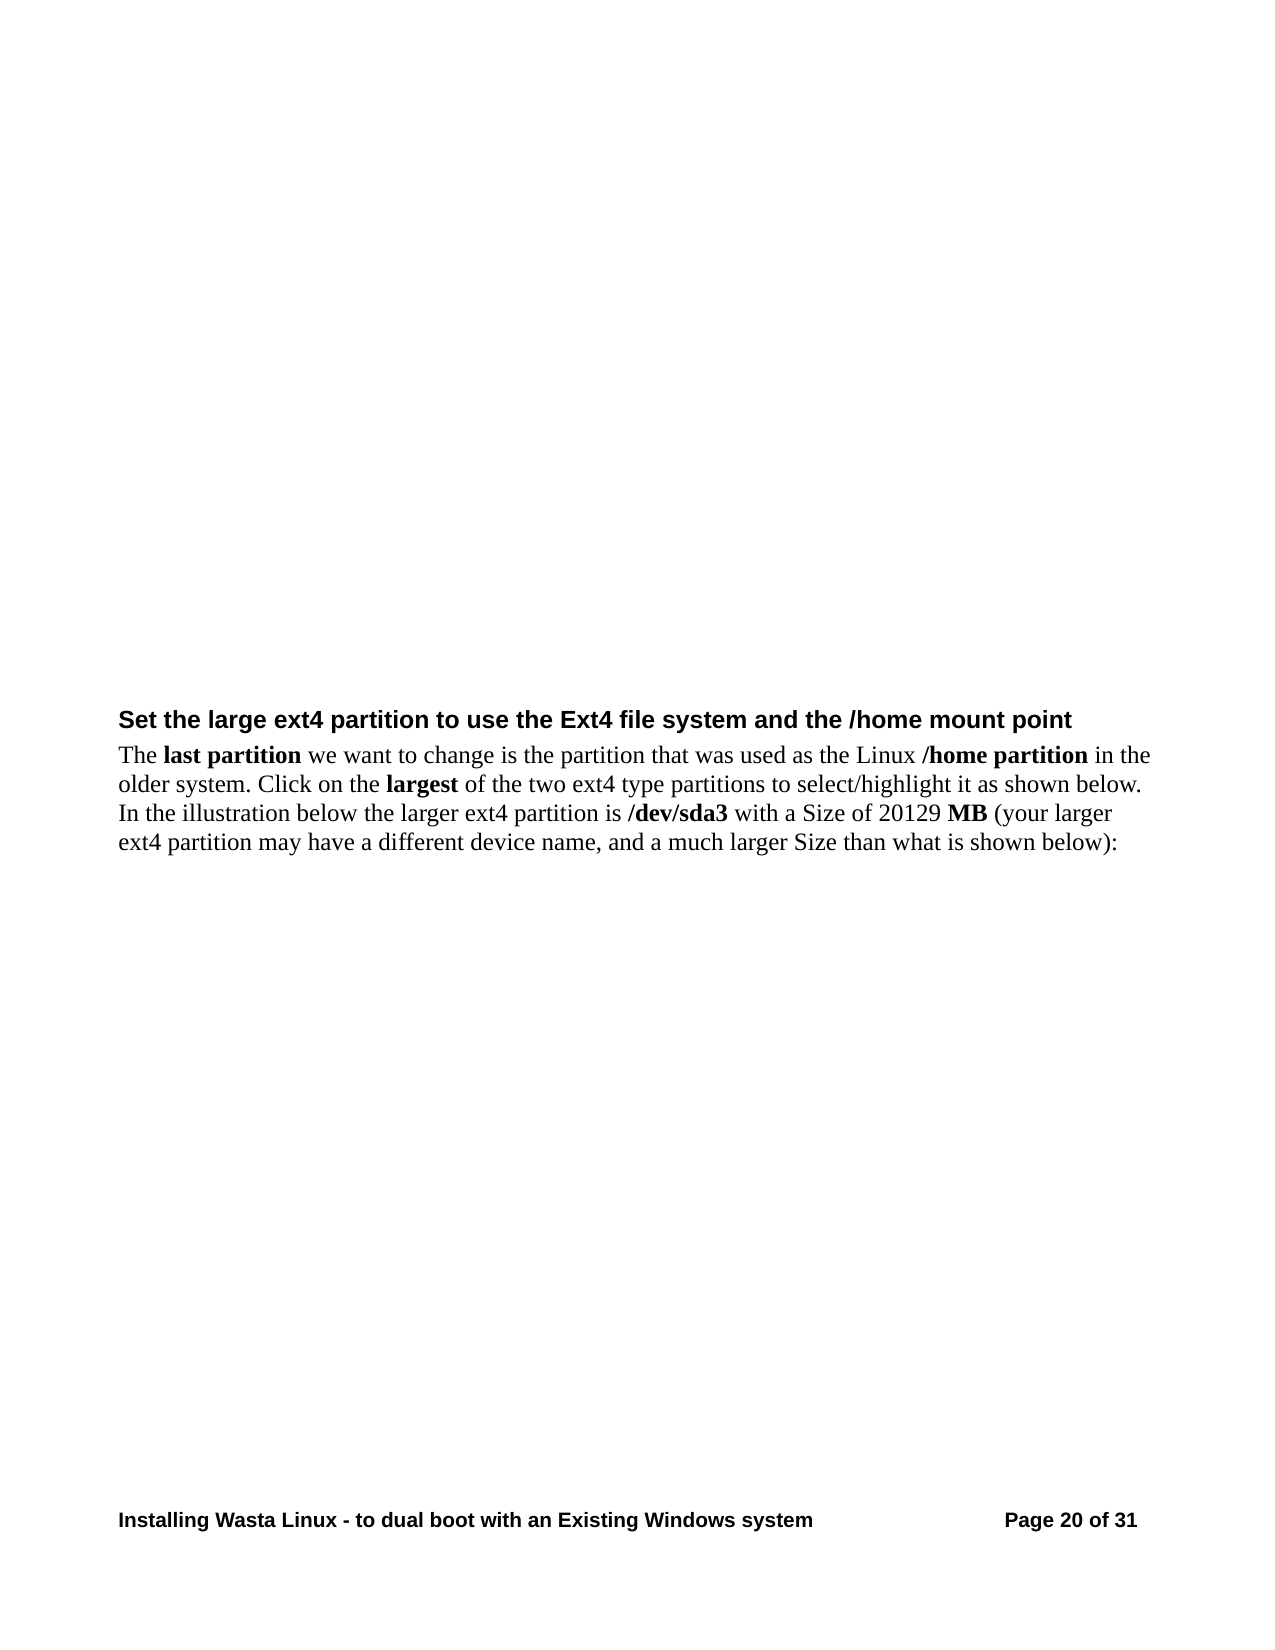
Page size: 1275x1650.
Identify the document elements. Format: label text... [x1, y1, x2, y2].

text The last partition we want to change is the partition that was used as the Linux /home partition in the older system. Click on the largest of the two ext4 type partitions to select/highlight it as shown below. In the illustration below the larger ext4 partition is /dev/sda3 with a Size of 20129 MB (your larger ext4 partition may have a different device name, and a much larger Size than what is shown below): [118, 740, 1157, 855]
subtitle Set the large ext4 partition to use the Ext4 file system and the /home mount point [118, 706, 1157, 734]
